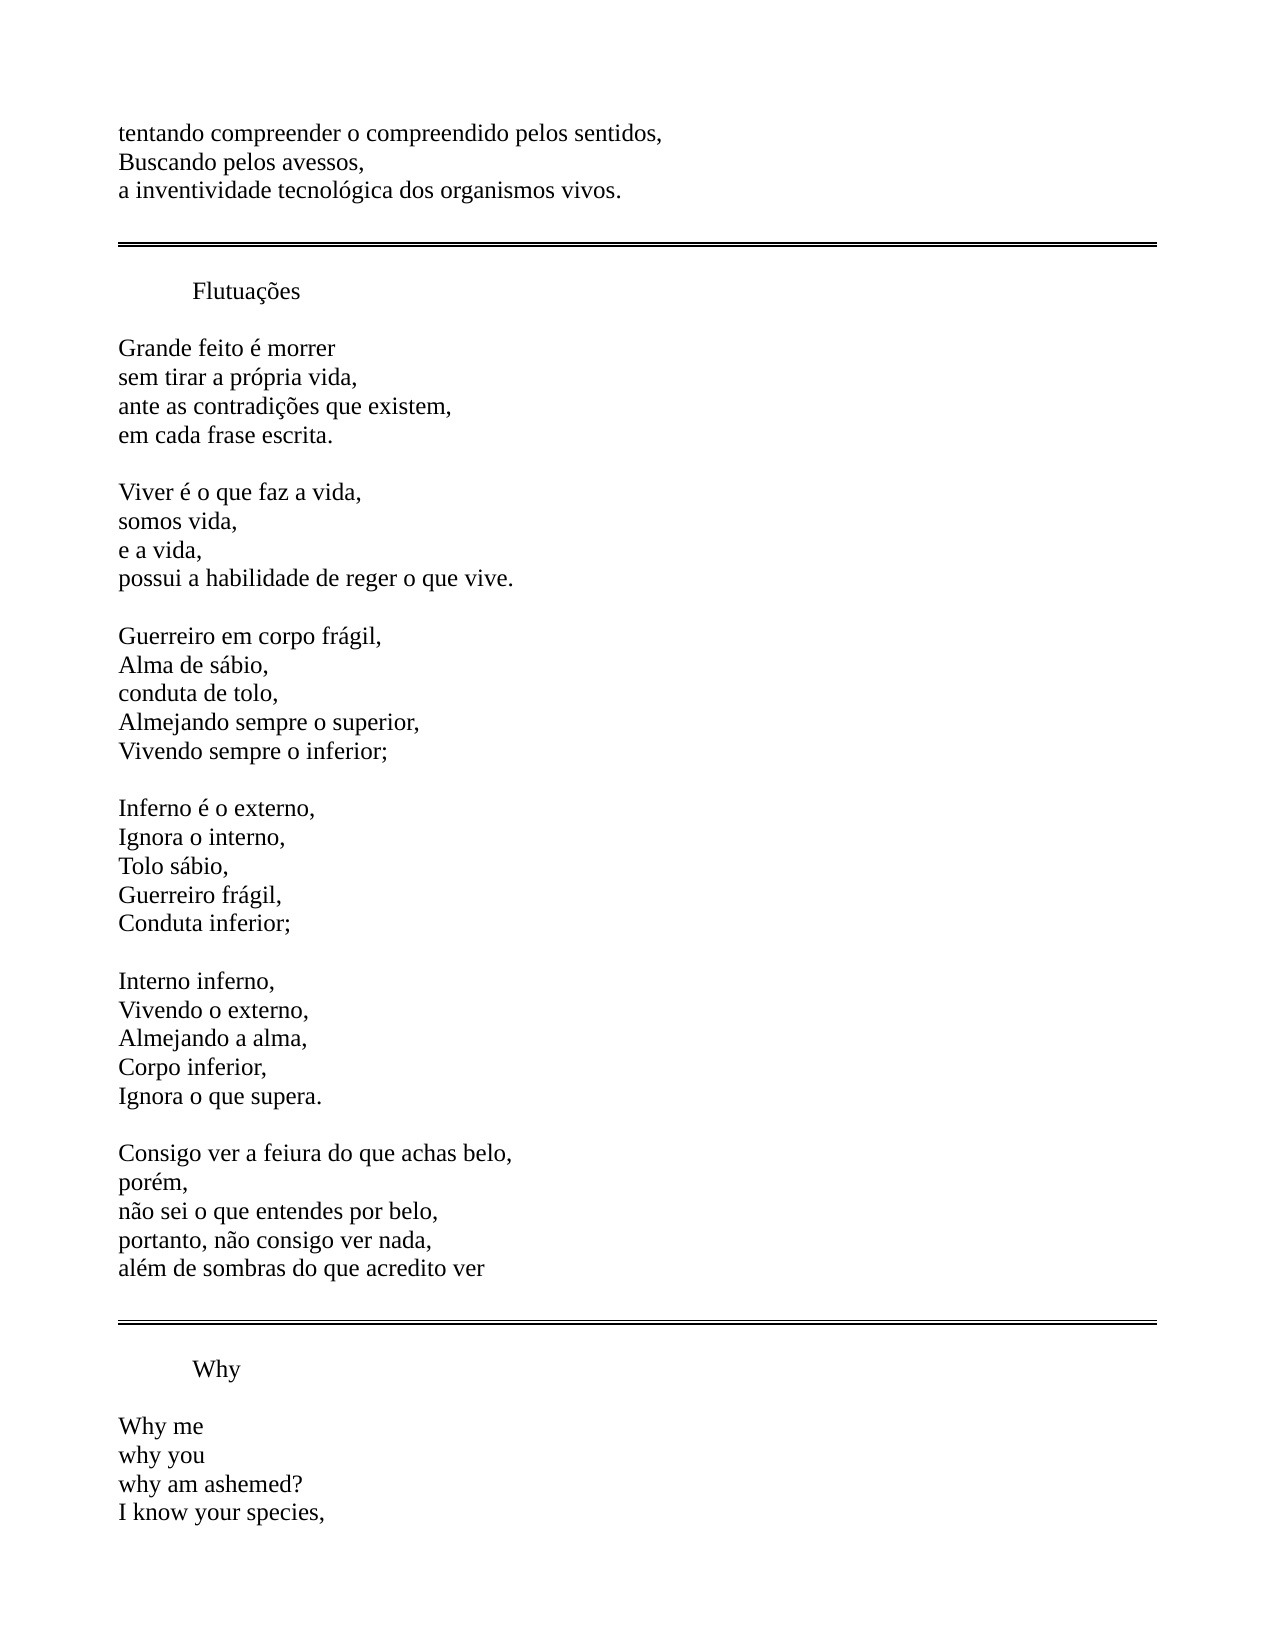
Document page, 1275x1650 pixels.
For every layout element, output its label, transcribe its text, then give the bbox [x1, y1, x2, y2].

text portanto, não consigo ver nada, [118, 1225, 1157, 1253]
text em cada frase escrita. [118, 420, 1157, 448]
text conduta de tolo, [118, 678, 1157, 707]
text Interno inferno, [118, 966, 1157, 995]
text Why [118, 1354, 1157, 1382]
text Buscando pelos avessos, [118, 147, 1157, 176]
text Inferno é o externo, [118, 793, 1157, 822]
text why you [118, 1440, 1157, 1469]
text Consigo ver a feiura do que achas belo, [118, 1138, 1157, 1167]
text Almejando a alma, [118, 1023, 1157, 1052]
text Vivendo sempre o inferior; [118, 736, 1157, 765]
text I know your species, [118, 1497, 1157, 1526]
text tentando compreender o compreendido pelos sentidos, [118, 118, 1157, 147]
text porém, [118, 1167, 1157, 1196]
text sem tirar a própria vida, [118, 362, 1157, 391]
text Almejando sempre o superior, [118, 707, 1157, 736]
text Grande feito é morrer [118, 333, 1157, 362]
text além de sombras do que acredito ver [118, 1253, 1157, 1282]
text Corpo inferior, [118, 1052, 1157, 1081]
text Ignora o interno, [118, 822, 1157, 851]
text why am ashemed? [118, 1469, 1157, 1497]
text e a vida, [118, 535, 1157, 563]
text Conduta inferior; [118, 908, 1157, 937]
text Guerreiro em corpo frágil, [118, 621, 1157, 650]
text Guerreiro frágil, [118, 880, 1157, 908]
text não sei o que entendes por belo, [118, 1196, 1157, 1225]
text Tolo sábio, [118, 851, 1157, 880]
text a inventividade tecnológica dos organismos vivos. [118, 176, 1157, 204]
text Alma de sábio, [118, 650, 1157, 678]
text somos vida, [118, 506, 1157, 535]
text Ignora o que supera. [118, 1081, 1157, 1110]
text ante as contradições que existem, [118, 391, 1157, 420]
text possui a habilidade de reger o que vive. [118, 563, 1157, 592]
text Why me [118, 1411, 1157, 1440]
text Flutuações [118, 276, 1157, 305]
text Vivendo o externo, [118, 995, 1157, 1023]
text Viver é o que faz a vida, [118, 477, 1157, 506]
